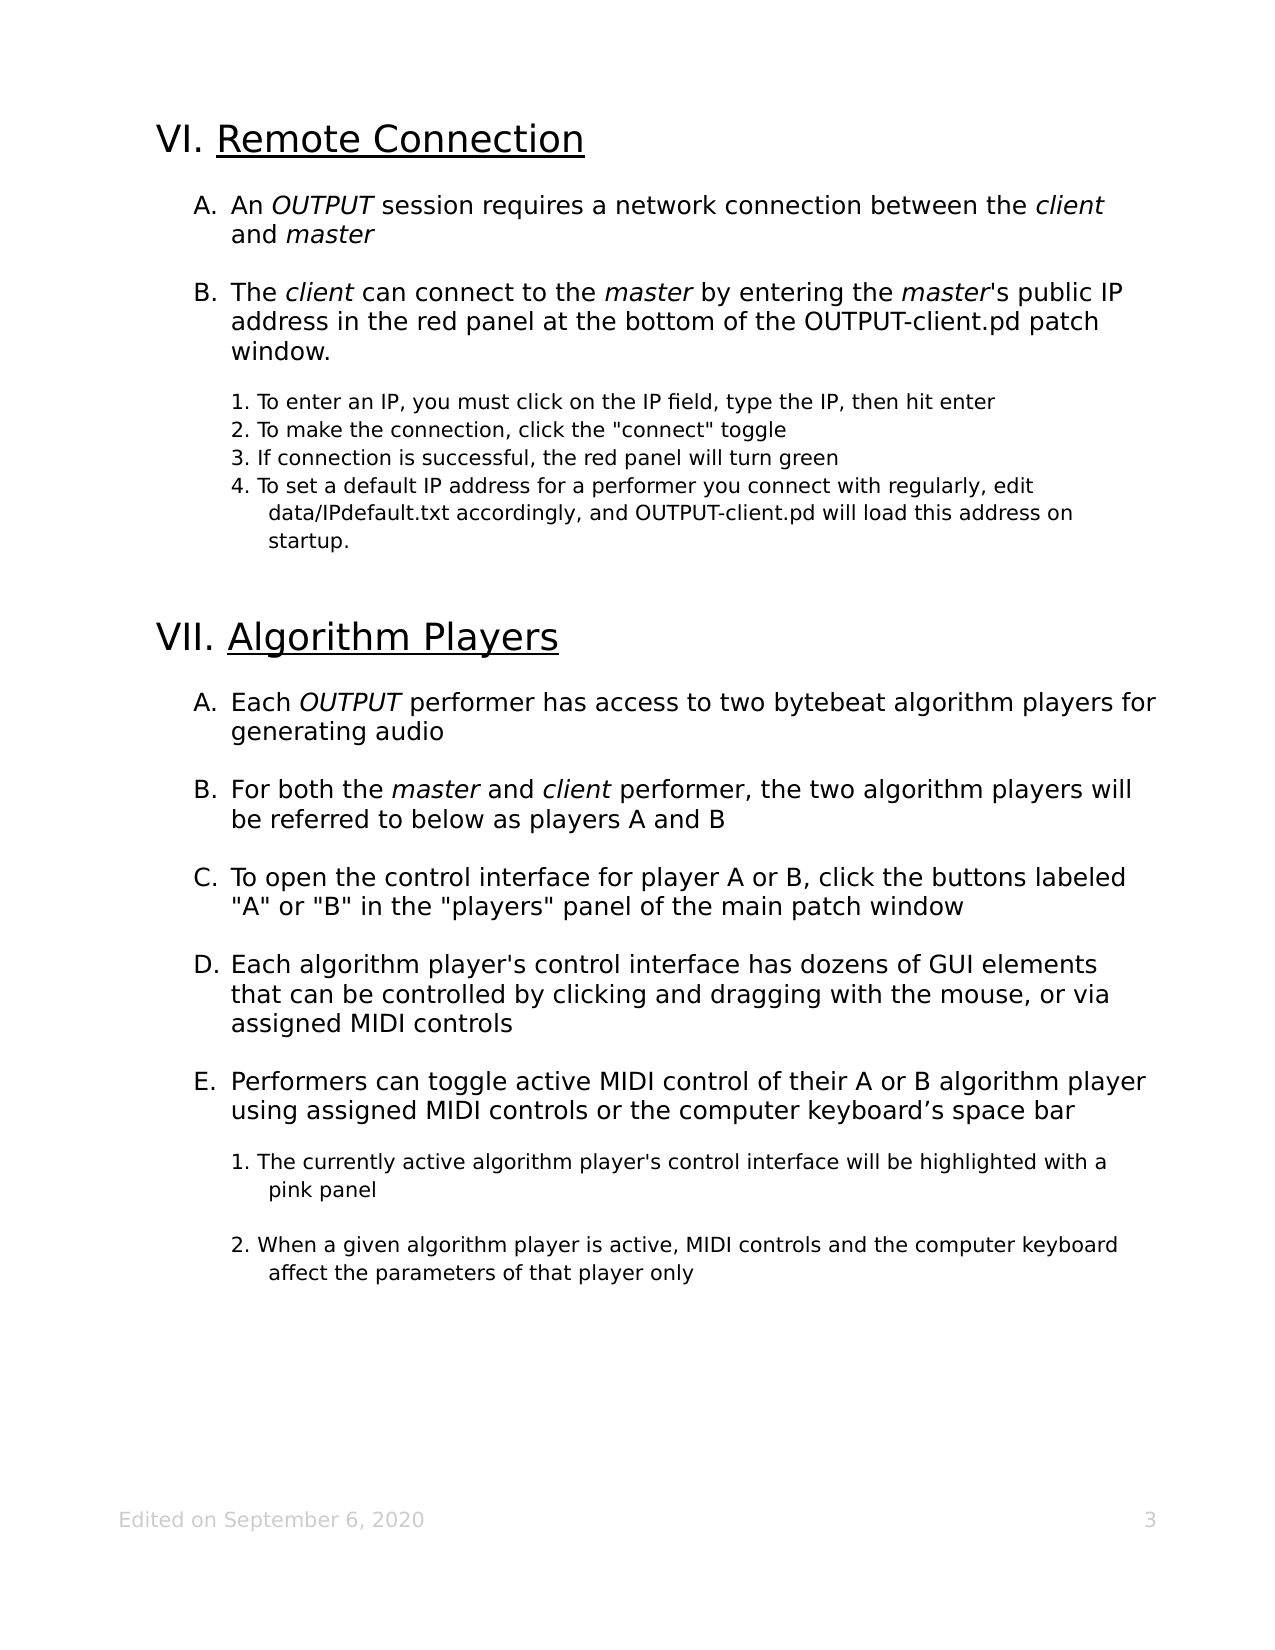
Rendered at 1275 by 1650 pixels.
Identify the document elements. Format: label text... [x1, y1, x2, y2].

list To make the connection, click the "connect" toggle [231, 418, 1157, 442]
list To enter an IP, you must click on the IP field, type the IP, then hit enter [231, 390, 1157, 414]
list To open the control interface for player A or B, click the buttons labeled "A" or "B" in the "players" panel of the main patch window [193, 863, 1157, 922]
list When a given algorithm player is active, MIDI controls and the computer keyboard affect the parameters of that player only [231, 1233, 1157, 1286]
list The currently active algorithm player's control interface will be highlighted with a pink panel [231, 1150, 1157, 1202]
list The client can connect to the master by entering the master's public IP address in the red panel at the bottom of the OUTPUT-client.pd patch window. [193, 278, 1157, 366]
list Performers can toggle active MIDI control of their A or B algorithm player using assigned MIDI controls or the computer keyboard’s space bar [193, 1067, 1157, 1126]
list If connection is successful, the red panel will turn green [231, 446, 1157, 470]
list Each algorithm player's control interface has dozens of GUI elements that can be controlled by clicking and dragging with the mouse, or via assigned MIDI controls [193, 951, 1157, 1038]
list Each OUTPUT performer has access to two bytebeat algorithm players for generating audio [193, 688, 1157, 747]
list An OUTPUT session requires a network connection between the client and master [193, 191, 1157, 249]
list Remote Connection [156, 118, 1157, 162]
list For both the master and client performer, the two algorithm players will be referred to below as players A and B [193, 776, 1157, 834]
list Algorithm Players [156, 615, 1157, 659]
list To set a default IP address for a performer you connect with regularly, edit data/IPdefault.txt accordingly, and OUTPUT-client.pd will load this address on startup. [231, 474, 1157, 553]
